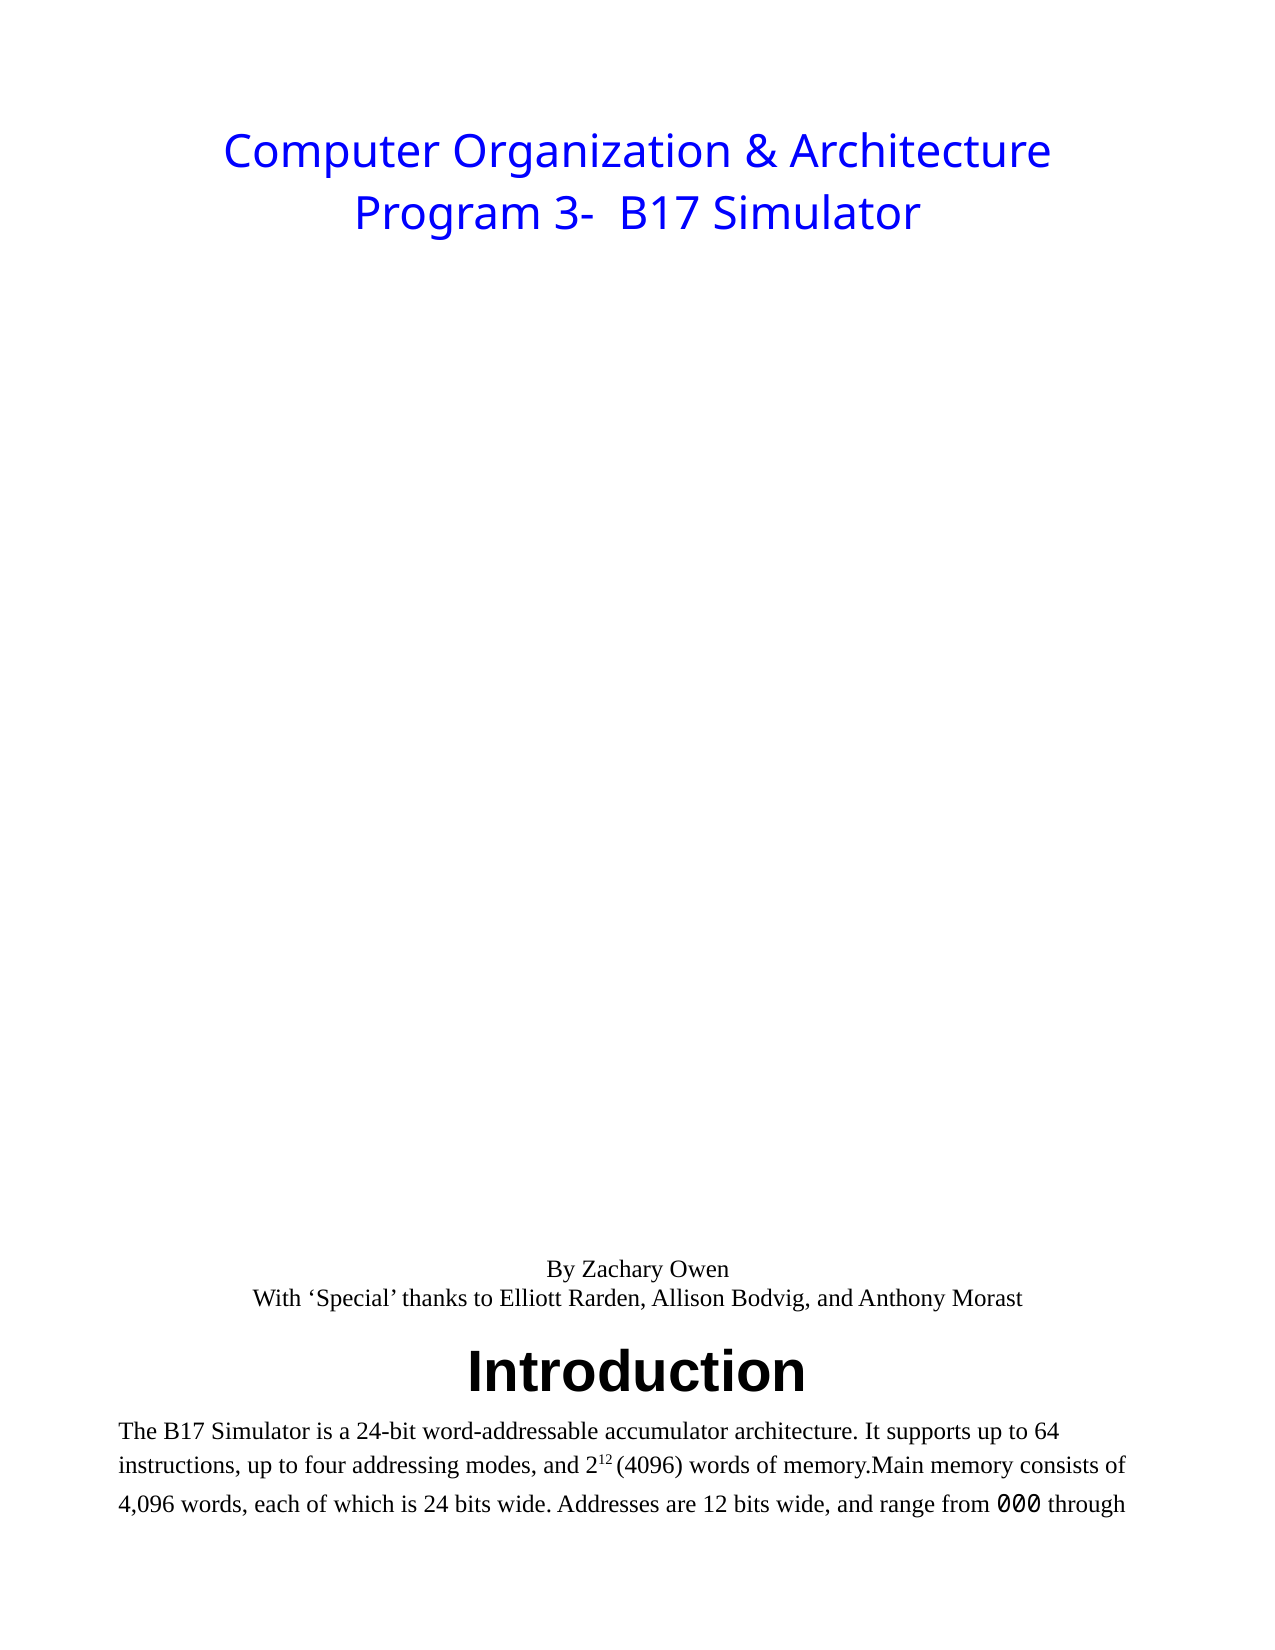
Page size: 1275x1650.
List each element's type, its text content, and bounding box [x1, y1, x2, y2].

text Computer Organization & Architecture [118, 118, 1157, 181]
text The B17 Simulator is a 24-bit word-addressable accumulator architecture. It supports up to 64 instructions, up to four addressing modes, and 212 (4096) words of memory.Main memory consists of 4,096 words, each of which is 24 bits wide. Addresses are 12 bits wide, and range from 000 through [118, 1416, 1157, 1520]
text By Zachary Owen [118, 1254, 1157, 1283]
text Program 3- B17 Simulator [118, 181, 1157, 243]
title Introduction [118, 1337, 1157, 1404]
text With ‘Special’ thanks to Elliott Rarden, Allison Bodvig, and Anthony Morast [118, 1283, 1157, 1312]
